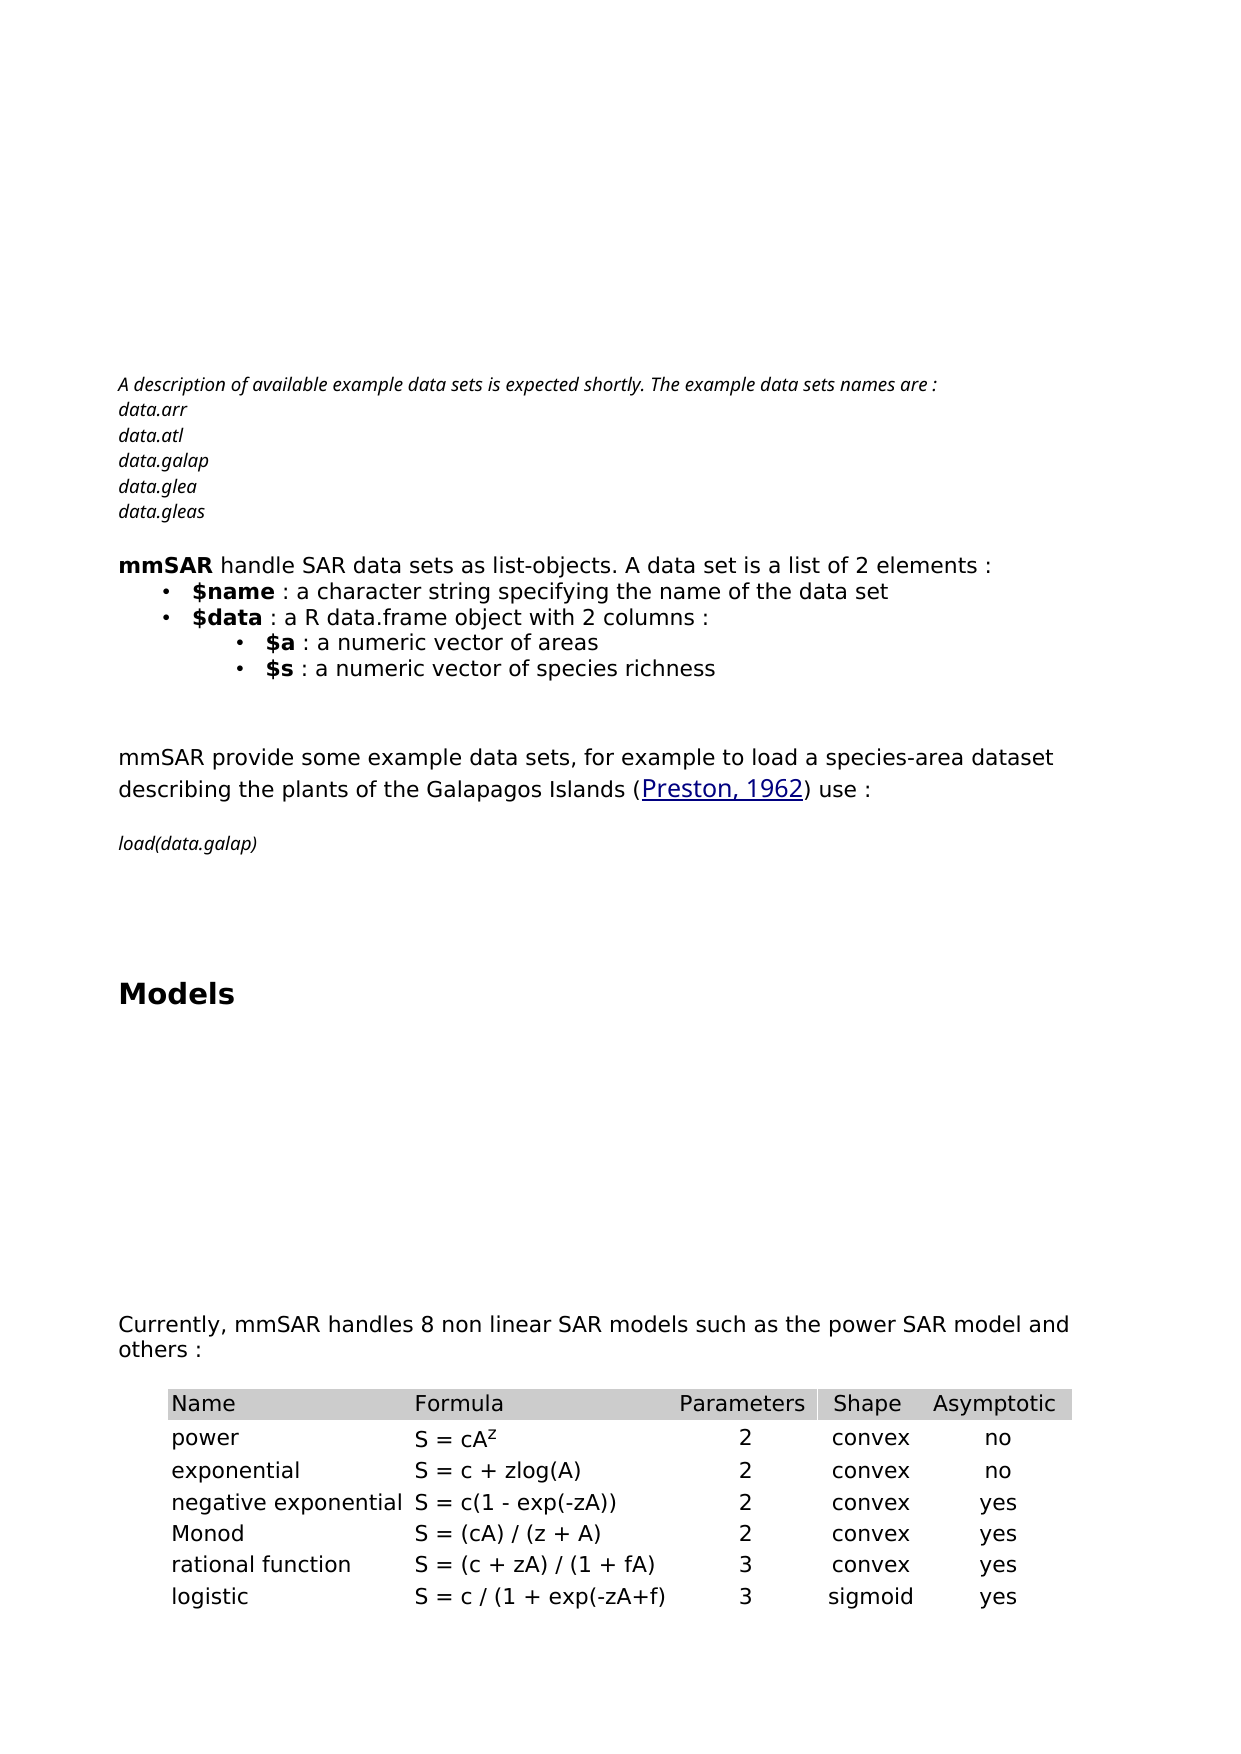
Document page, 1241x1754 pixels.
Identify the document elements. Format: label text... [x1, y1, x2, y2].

table_cell no [924, 1456, 1072, 1487]
table_header Formula [411, 1389, 674, 1420]
table_cell sigmoid [818, 1581, 924, 1612]
list $a : a numeric vector of areas [236, 630, 1122, 656]
table_header Asymptotic [924, 1389, 1072, 1420]
table_cell 2 [674, 1487, 817, 1518]
text Currently, mmSAR handles 8 non linear SAR models such as the power SAR model and others : [118, 1312, 1122, 1363]
text Models [118, 977, 1122, 1011]
table_cell logistic [168, 1581, 411, 1612]
text load(data.galap) [118, 830, 1122, 855]
table_cell convex [818, 1518, 924, 1549]
table_cell convex [818, 1456, 924, 1487]
table_cell 3 [674, 1550, 817, 1581]
table_cell S = c / (1 + exp(-zA+f) [411, 1581, 674, 1612]
table_cell exponential [168, 1456, 411, 1487]
text mmSAR provide some example data sets, for example to load a species-area dataset describing the plants of the Galapagos Islands (Preston, 1962) use : [118, 745, 1122, 804]
table_cell S = cAz [411, 1420, 674, 1456]
table_cell 2 [674, 1518, 817, 1549]
table_cell power [168, 1420, 411, 1456]
table_cell yes [924, 1550, 1072, 1581]
table_cell convex [818, 1420, 924, 1456]
table_cell yes [924, 1487, 1072, 1518]
table_cell yes [924, 1518, 1072, 1549]
list $data : a R data.frame object with 2 columns : [162, 605, 1122, 630]
text A description of available example data sets is expected shortly. The example data sets names are : data.arr data.atl data.galap data.glea data.gleas [118, 371, 1122, 524]
table_cell no [924, 1420, 1072, 1456]
table_cell S = (c + zA) / (1 + fA) [411, 1550, 674, 1581]
list $name : a character string specifying the name of the data set [162, 579, 1122, 605]
table_header Name [168, 1389, 411, 1420]
list $s : a numeric vector of species richness [236, 656, 1122, 681]
table_cell negative exponential [168, 1487, 411, 1518]
table_cell 2 [674, 1420, 817, 1456]
table_cell 3 [674, 1581, 817, 1612]
table_header Shape [818, 1389, 924, 1420]
table_cell S = c + zlog(A) [411, 1456, 674, 1487]
table_cell rational function [168, 1550, 411, 1581]
table_cell Monod [168, 1518, 411, 1549]
table_cell S = (cA) / (z + A) [411, 1518, 674, 1549]
table_header Parameters [674, 1389, 817, 1420]
table_cell convex [818, 1487, 924, 1518]
table_cell S = c(1 - exp(-zA)) [411, 1487, 674, 1518]
text mmSAR handle SAR data sets as list-objects. A data set is a list of 2 elements : [118, 554, 1122, 579]
table_cell 2 [674, 1456, 817, 1487]
table_cell yes [924, 1581, 1072, 1612]
table_cell convex [818, 1550, 924, 1581]
